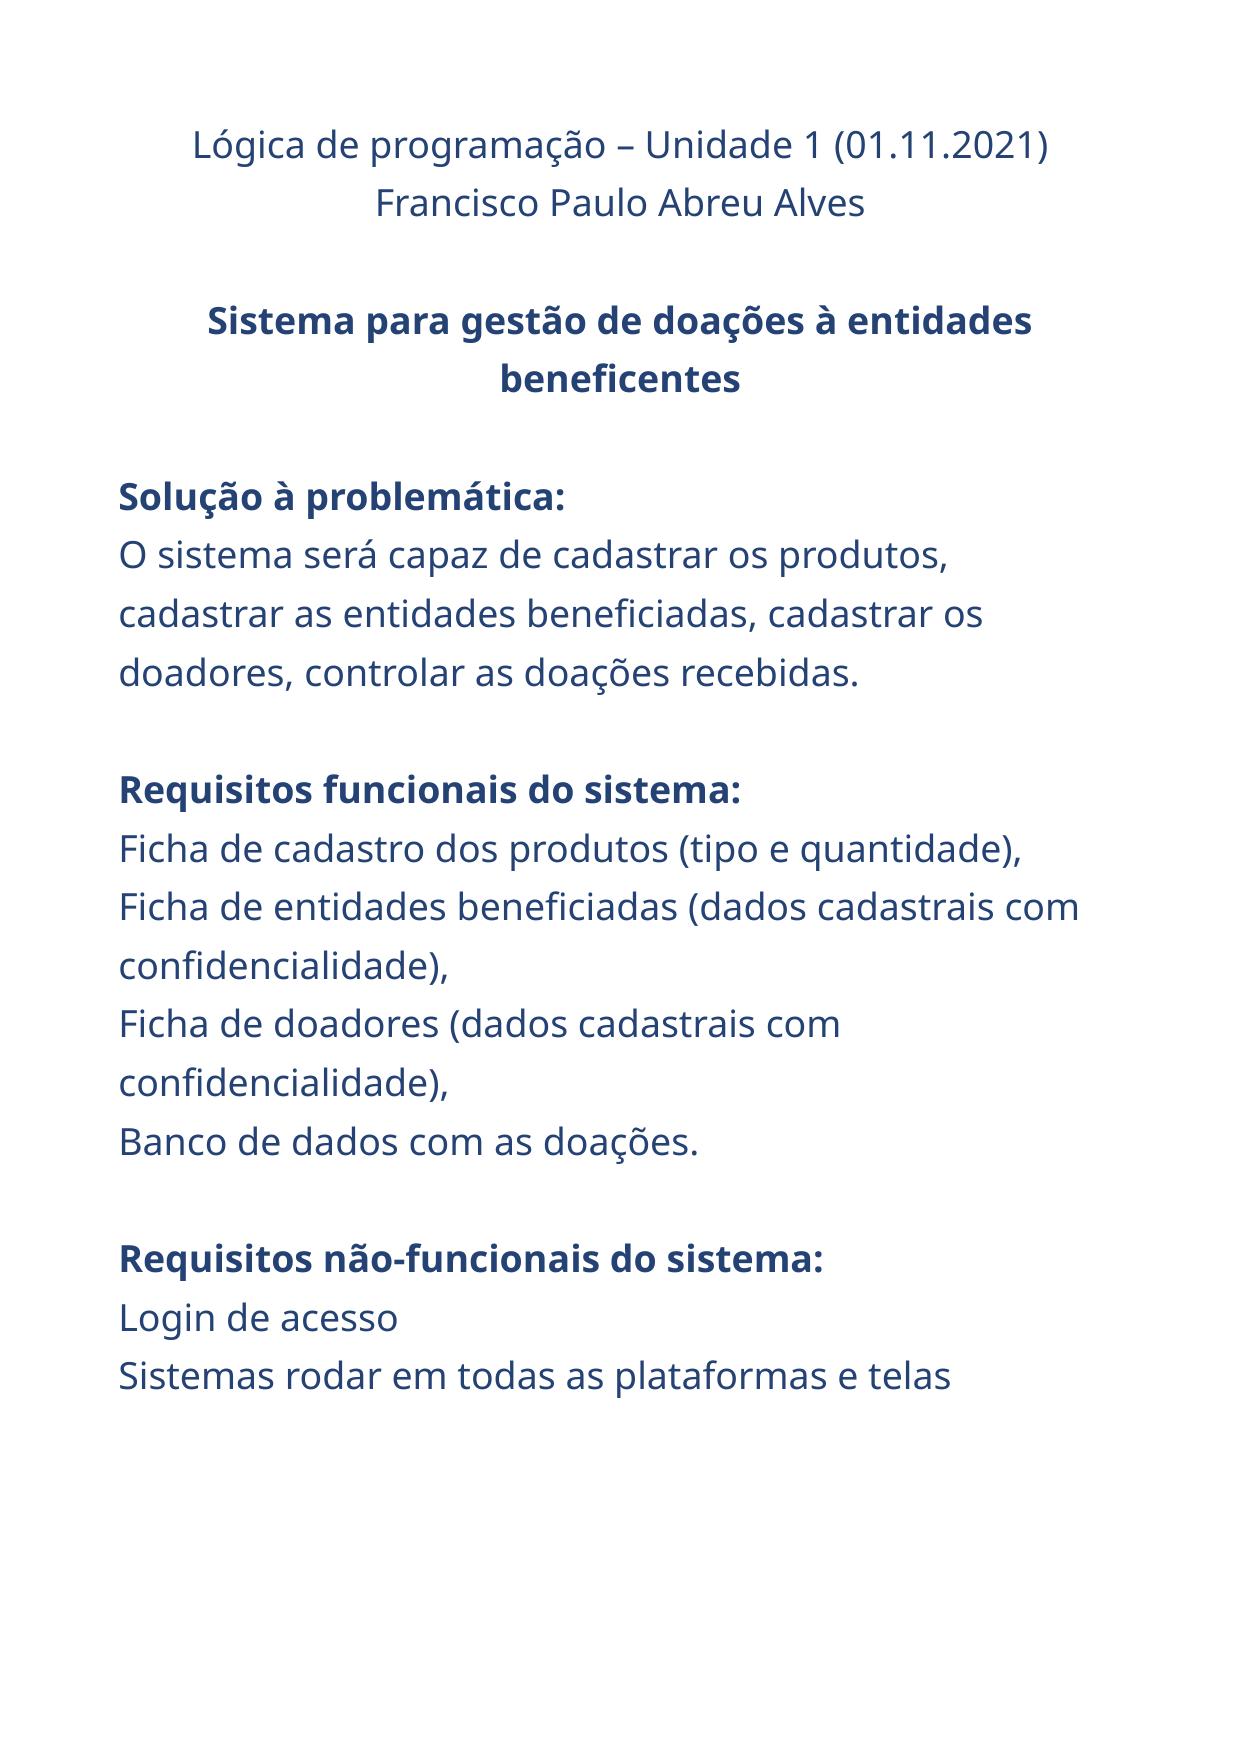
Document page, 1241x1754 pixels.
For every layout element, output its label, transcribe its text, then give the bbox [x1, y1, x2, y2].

text Banco de dados com as doações. [118, 1115, 1122, 1166]
text Ficha de entidades beneficiadas (dados cadastrais com confidencialidade), [118, 881, 1122, 990]
text Lógica de programação – Unidade 1 (01.11.2021) [118, 118, 1122, 169]
text Requisitos não-funcionais do sistema: [118, 1232, 1122, 1283]
text Ficha de doadores (dados cadastrais com confidencialidade), [118, 998, 1122, 1107]
text Sistema para gestão de doações à entidades beneficentes [118, 294, 1122, 404]
text Requisitos funcionais do sistema: [118, 763, 1122, 814]
text Login de acesso [118, 1291, 1122, 1342]
text Francisco Paulo Abreu Alves [118, 177, 1122, 228]
text Solução à problemática: [118, 470, 1122, 521]
text Sistemas rodar em todas as plataformas e telas [118, 1350, 1122, 1401]
text Ficha de cadastro dos produtos (tipo e quantidade), [118, 822, 1122, 873]
text O sistema será capaz de cadastrar os produtos, cadastrar as entidades beneficiadas, cadastrar os doadores, controlar as doações recebidas. [118, 529, 1122, 697]
